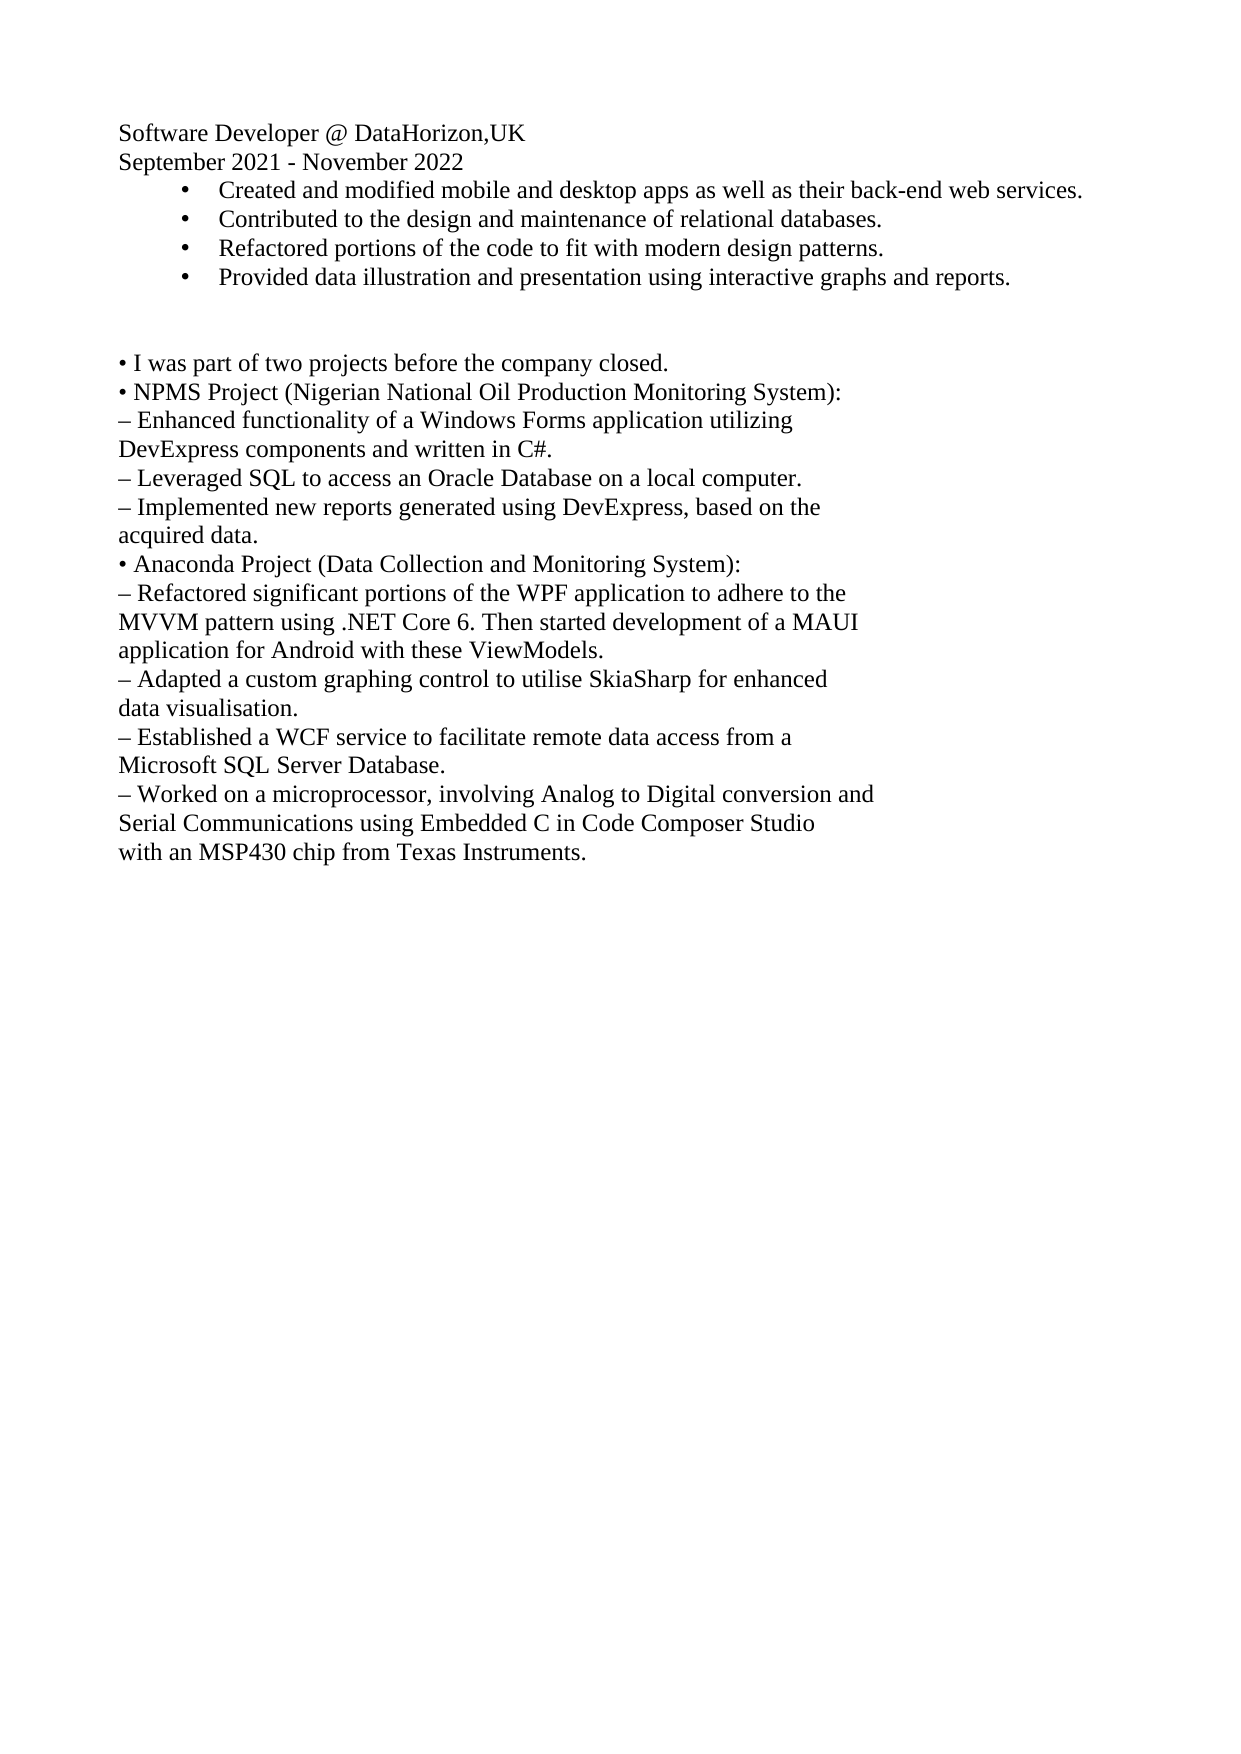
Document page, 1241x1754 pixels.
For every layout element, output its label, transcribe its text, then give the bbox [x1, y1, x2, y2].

text with an MSP430 chip from Texas Instruments. [118, 837, 1122, 866]
text • I was part of two projects before the company closed. [118, 348, 1122, 377]
text – Refactored significant portions of the WPF application to adhere to the [118, 578, 1122, 607]
list Refactored portions of the code to fit with modern design patterns. [181, 233, 1122, 262]
list Contributed to the design and maintenance of relational databases. [181, 204, 1122, 233]
text – Leveraged SQL to access an Oracle Database on a local computer. [118, 463, 1122, 492]
text MVVM pattern using .NET Core 6. Then started development of a MAUI [118, 607, 1122, 636]
text Microsoft SQL Server Database. [118, 751, 1122, 779]
text September 2021 - November 2022 [118, 147, 1122, 176]
text – Worked on a microprocessor, involving Analog to Digital conversion and [118, 779, 1122, 808]
text Software Developer @ DataHorizon,UK [118, 118, 1122, 147]
text • Anaconda Project (Data Collection and Monitoring System): [118, 549, 1122, 578]
text data visualisation. [118, 693, 1122, 722]
text DevExpress components and written in C#. [118, 434, 1122, 463]
text • NPMS Project (Nigerian National Oil Production Monitoring System): [118, 377, 1122, 406]
list Created and modified mobile and desktop apps as well as their back-end web services. [181, 176, 1122, 204]
text – Enhanced functionality of a Windows Forms application utilizing [118, 406, 1122, 434]
text – Implemented new reports generated using DevExpress, based on the [118, 492, 1122, 521]
text – Adapted a custom graphing control to utilise SkiaSharp for enhanced [118, 664, 1122, 693]
text application for Android with these ViewModels. [118, 636, 1122, 664]
text – Established a WCF service to facilitate remote data access from a [118, 722, 1122, 751]
text acquired data. [118, 521, 1122, 549]
list Provided data illustration and presentation using interactive graphs and reports. [181, 262, 1122, 291]
text Serial Communications using Embedded C in Code Composer Studio [118, 808, 1122, 837]
